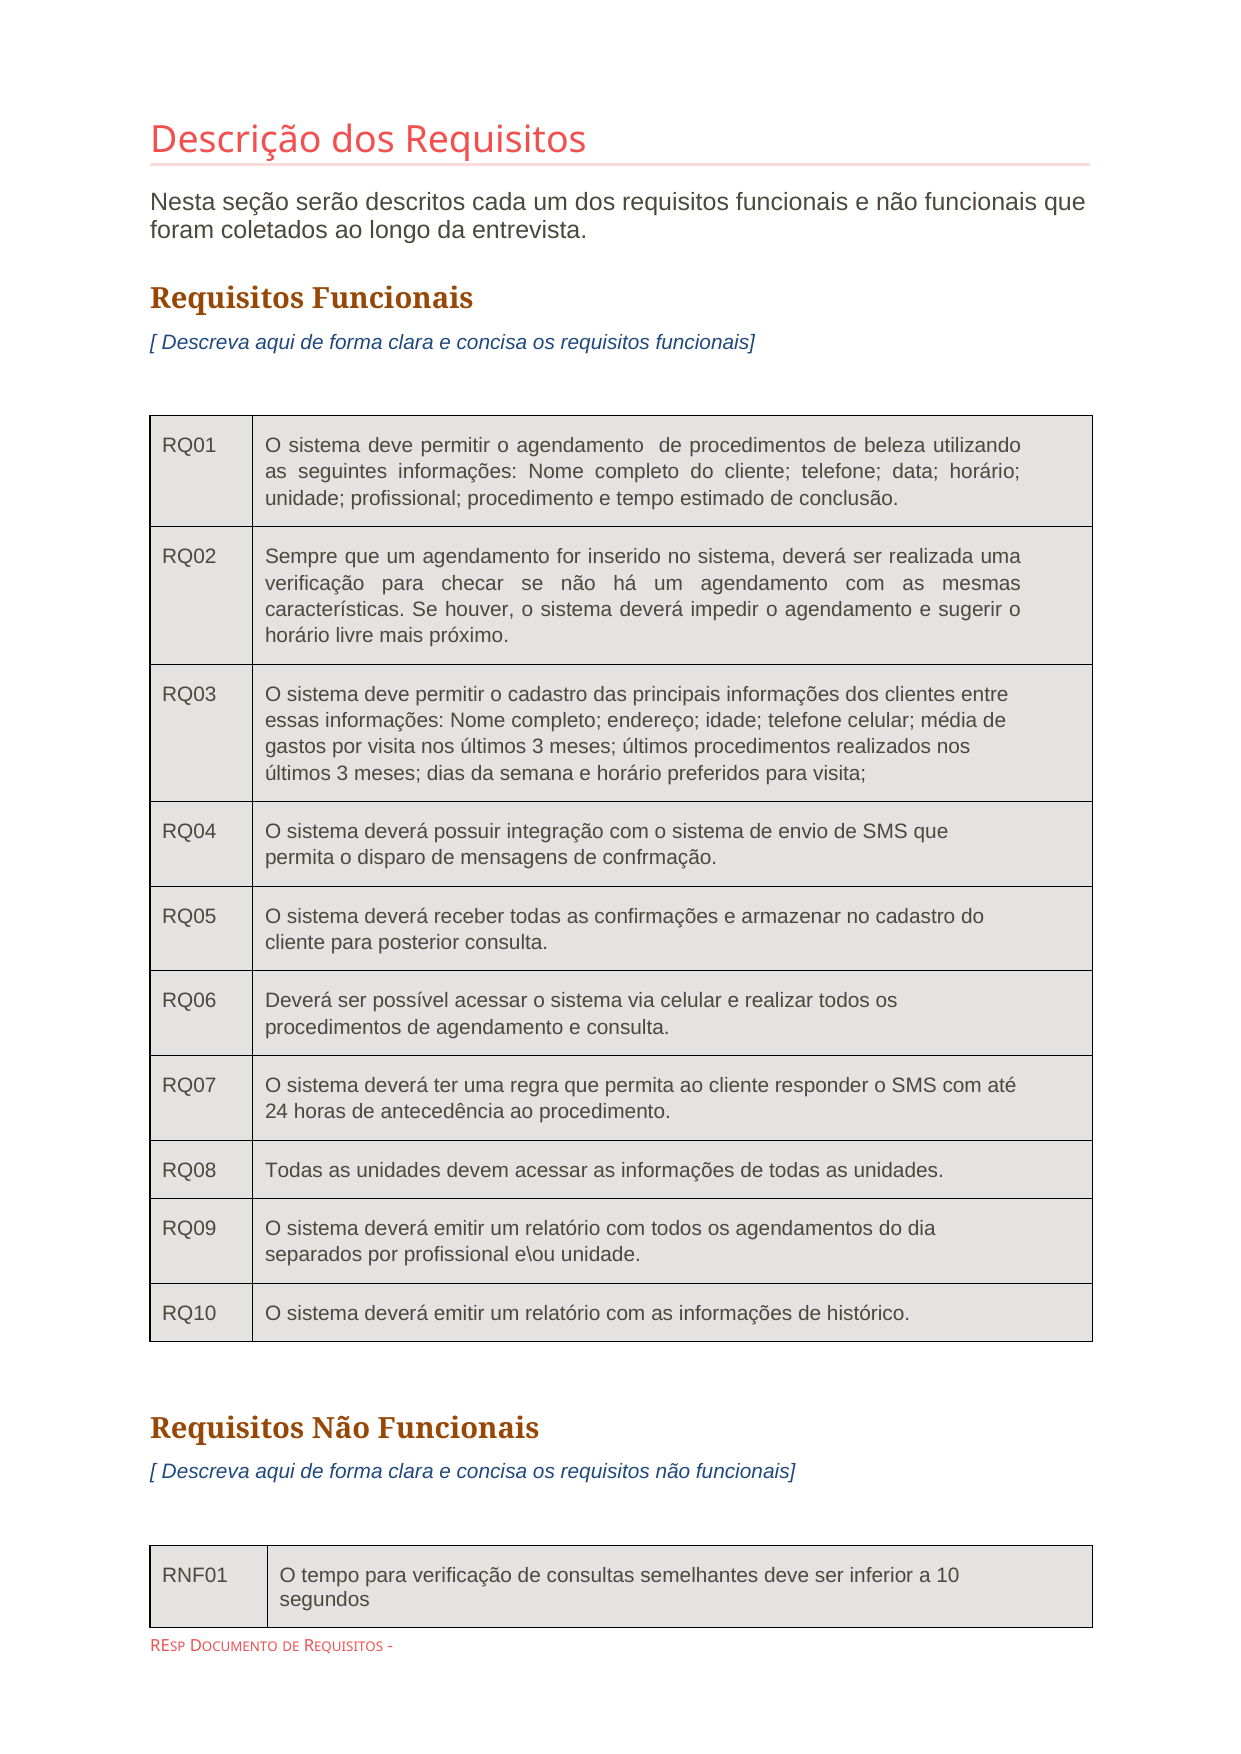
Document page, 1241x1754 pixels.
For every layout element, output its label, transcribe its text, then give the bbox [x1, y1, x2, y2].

table_cell RQ10 [151, 1284, 252, 1341]
text [ Descreva aqui de forma clara e concisa os requisitos funcionais] [150, 329, 1090, 353]
table_cell Sempre que um agendamento for inserido no sistema, deverá ser realizada uma verificação para checar se não há um agendamento com as mesmas características. Se houver, o sistema deverá impedir o agendamento e sugerir o horário livre mais próximo. [253, 527, 1092, 664]
table_cell RQ05 [151, 887, 252, 970]
table_cell O sistema deverá ter uma regra que permita ao cliente responder o SMS com até 24 horas de antecedência ao procedimento. [253, 1056, 1092, 1140]
subtitle Descrição dos Requisitos [150, 112, 1090, 163]
table_cell O sistema deverá emitir um relatório com as informações de histórico. [253, 1284, 1092, 1341]
table_header O sistema deve permitir o agendamento de procedimentos de beleza utilizando as seguintes informações: Nome completo do cliente; telefone; data; horário; unidade; profissional; procedimento e tempo estimado de conclusão. [253, 416, 1092, 526]
subtitle Requisitos Não Funcionais [150, 1407, 1090, 1447]
text [ Descreva aqui de forma clara e concisa os requisitos não funcionais] [150, 1459, 1090, 1483]
table_cell O sistema deverá receber todas as confirmações e armazenar no cadastro do cliente para posterior consulta. [253, 887, 1092, 970]
subtitle Requisitos Funcionais [150, 277, 1090, 317]
table_header RNF01 [151, 1546, 267, 1627]
table_cell O sistema deverá possuir integração com o sistema de envio de SMS que permita o disparo de mensagens de confrmação. [253, 802, 1092, 886]
table_cell Deverá ser possível acessar o sistema via celular e realizar todos os procedimentos de agendamento e consulta. [253, 971, 1092, 1055]
table_cell RQ07 [151, 1056, 252, 1140]
table_cell RQ04 [151, 802, 252, 886]
table_cell RQ03 [151, 665, 252, 801]
table_cell RQ09 [151, 1199, 252, 1283]
table_cell RQ02 [151, 527, 252, 664]
table_cell O sistema deve permitir o cadastro das principais informações dos clientes entre essas informações: Nome completo; endereço; idade; telefone celular; média de gastos por visita nos últimos 3 meses; últimos procedimentos realizados nos últimos 3 meses; dias da semana e horário preferidos para visita; [253, 665, 1092, 801]
table_cell O sistema deverá emitir um relatório com todos os agendamentos do dia separados por profissional e\ou unidade. [253, 1199, 1092, 1283]
table_cell RQ08 [151, 1141, 252, 1198]
table_cell RQ06 [151, 971, 252, 1055]
table_header O tempo para verificação de consultas semelhantes deve ser inferior a 10 segundos [268, 1546, 1092, 1627]
table_cell Todas as unidades devem acessar as informações de todas as unidades. [253, 1141, 1092, 1198]
table_header RQ01 [151, 416, 252, 526]
text Nesta seção serão descritos cada um dos requisitos funcionais e não funcionais que foram coletados ao longo da entrevista. [150, 186, 1090, 244]
